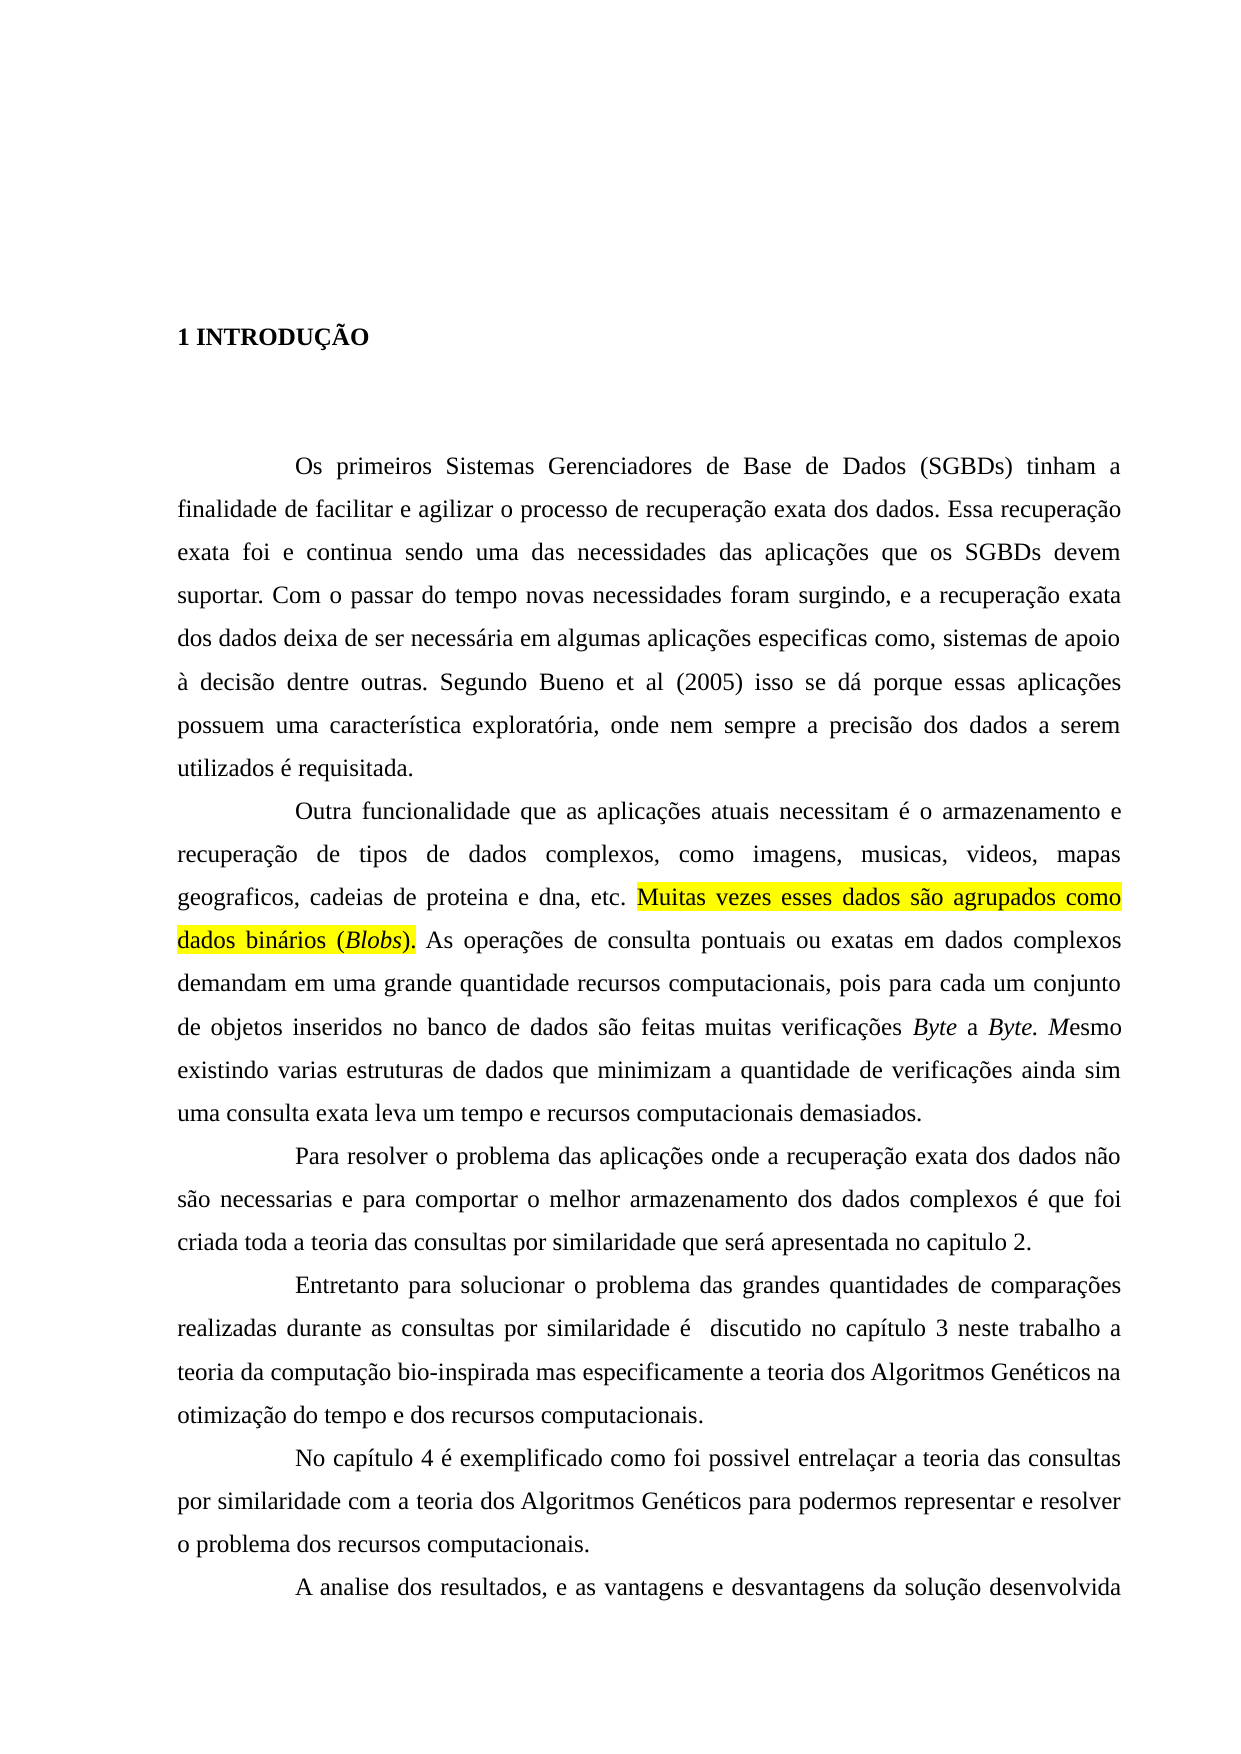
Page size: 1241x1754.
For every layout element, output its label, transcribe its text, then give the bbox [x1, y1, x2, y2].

text Outra funcionalidade que as aplicações atuais necessitam é o armazenamento e recuperação de tipos de dados complexos, como imagens, musicas, videos, mapas geograficos, cadeias de proteina e dna, etc. Muitas vezes esses dados são agrupados como dados binários (Blobs). As operações de consulta pontuais ou exatas em dados complexos demandam em uma grande quantidade recursos computacionais, pois para cada um conjunto de objetos inseridos no banco de dados são feitas muitas verificações Byte a Byte. Mesmo existindo varias estruturas de dados que minimizam a quantidade de verificações ainda sim uma consulta exata leva um tempo e recursos computacionais demasiados. [177, 796, 1122, 1127]
text Entretanto para solucionar o problema das grandes quantidades de comparações realizadas durante as consultas por similaridade é discutido no capítulo 3 neste trabalho a teoria da computação bio-inspirada mas especificamente a teoria dos Algoritmos Genéticos na otimização do tempo e dos recursos computacionais. [177, 1270, 1122, 1428]
text A analise dos resultados, e as vantagens e desvantagens da solução desenvolvida [177, 1572, 1122, 1601]
text Os primeiros Sistemas Gerenciadores de Base de Dados (SGBDs) tinham a finalidade de facilitar e agilizar o processo de recuperação exata dos dados. Essa recuperação exata foi e continua sendo uma das necessidades das aplicações que os SGBDs devem suportar. Com o passar do tempo novas necessidades foram surgindo, e a recuperação exata dos dados deixa de ser necessária em algumas aplicações especificas como, sistemas de apoio à decisão dentre outras. Segundo Bueno et al (2005) isso se dá porque essas aplicações possuem uma característica exploratória, onde nem sempre a precisão dos dados a serem utilizados é requisitada. [177, 451, 1122, 782]
text 1 INTRODUÇÃO [177, 322, 1122, 350]
text No capítulo 4 é exemplificado como foi possivel entrelaçar a teoria das consultas por similaridade com a teoria dos Algoritmos Genéticos para podermos representar e resolver o problema dos recursos computacionais. [177, 1443, 1122, 1558]
text Para resolver o problema das aplicações onde a recuperação exata dos dados não são necessarias e para comportar o melhor armazenamento dos dados complexos é que foi criada toda a teoria das consultas por similaridade que será apresentada no capitulo 2. [177, 1141, 1122, 1256]
